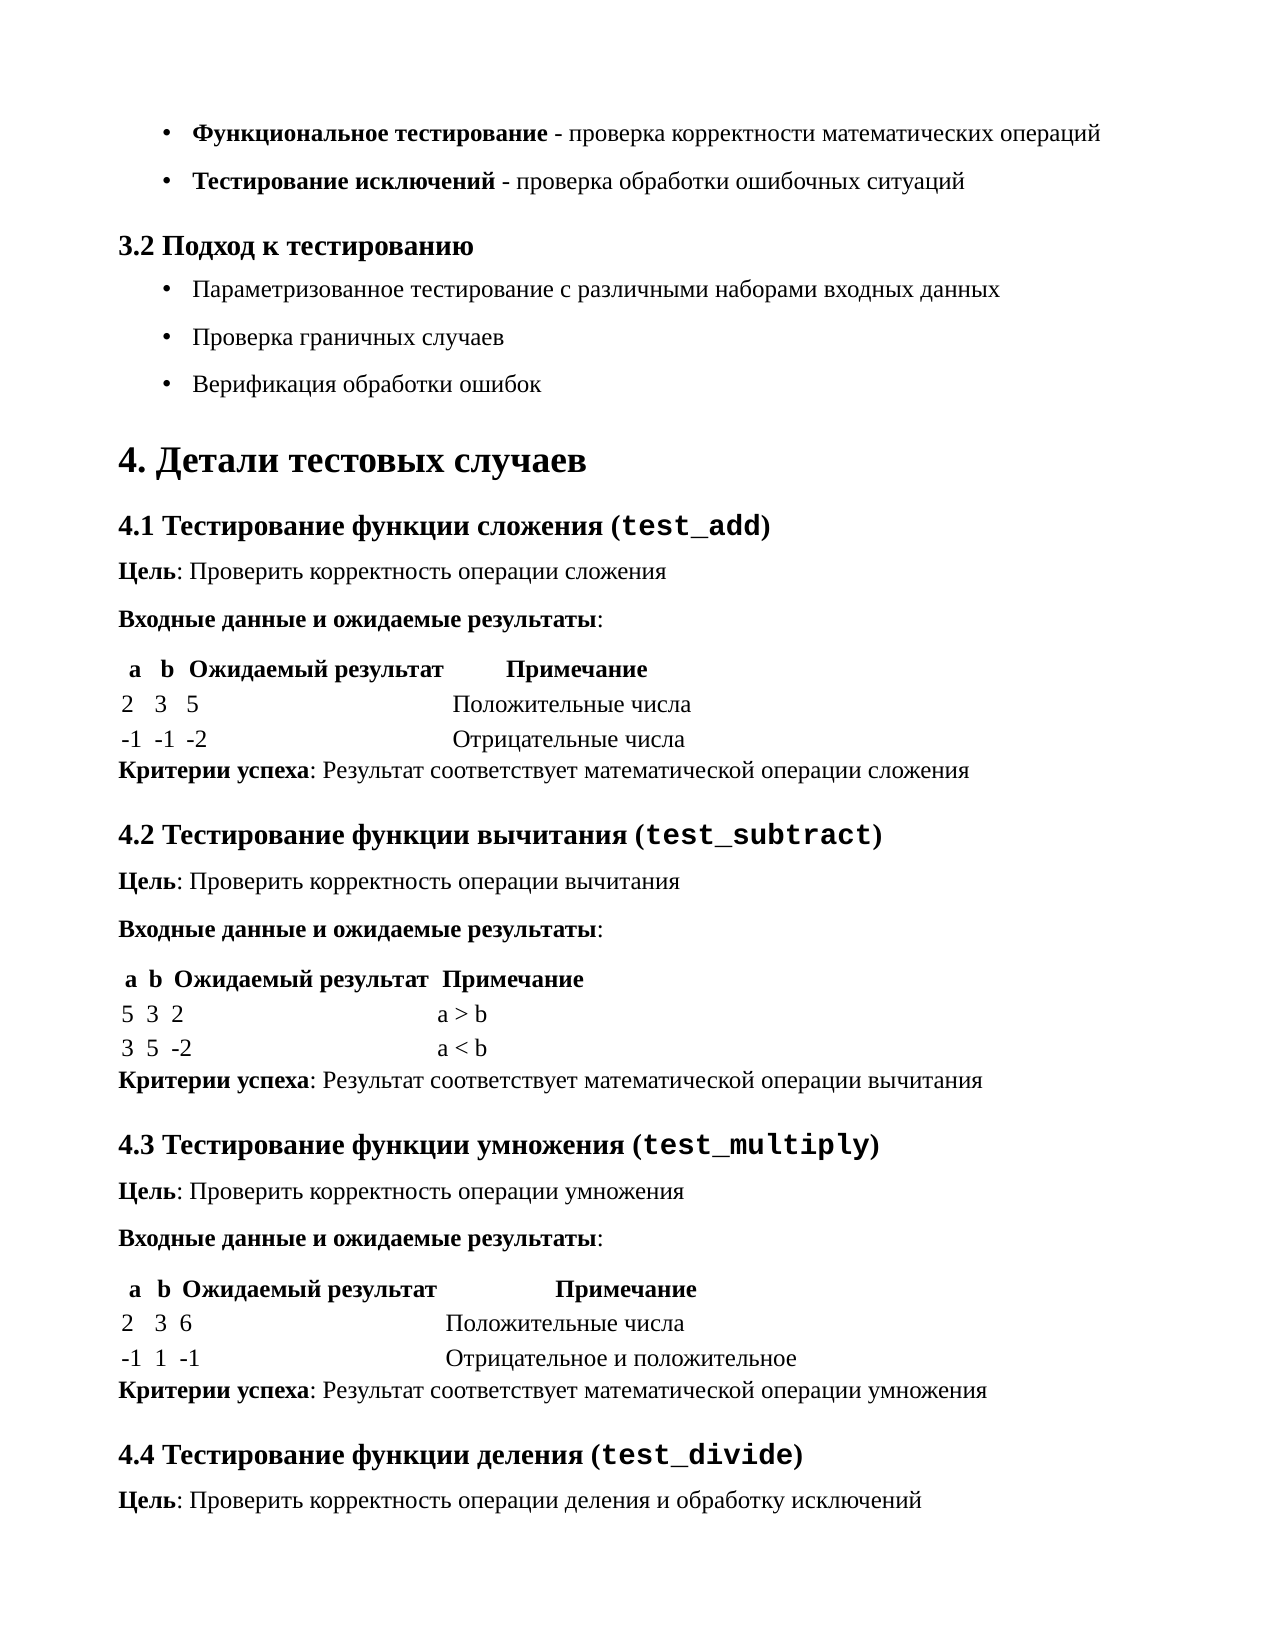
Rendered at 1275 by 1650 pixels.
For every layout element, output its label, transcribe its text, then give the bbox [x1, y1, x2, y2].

table_cell a > b [434, 996, 592, 1030]
table_cell -1 [176, 1340, 442, 1375]
table_cell -1 [118, 1340, 151, 1375]
table_cell 6 [176, 1306, 442, 1340]
table_header b [151, 652, 183, 686]
table_cell 2 [118, 1306, 151, 1340]
table_cell -2 [168, 1030, 434, 1065]
table_header b [151, 1271, 176, 1306]
table_header Примечание [443, 1271, 810, 1306]
subtitle 3.2 Подход к тестированию [118, 228, 1157, 261]
table_cell 1 [151, 1340, 176, 1375]
table_cell 3 [143, 996, 168, 1030]
text Критерии успеха: Результат соответствует математической операции умножения [118, 1375, 1157, 1403]
text Цель: Проверить корректность операции деления и обработку исключений [118, 1485, 1157, 1514]
table_cell 5 [143, 1030, 168, 1065]
list Параметризованное тестирование с различными наборами входных данных [162, 274, 1157, 303]
table_cell Положительные числа [449, 686, 704, 721]
table_cell Отрицательные числа [449, 721, 704, 755]
text Критерии успеха: Результат соответствует математической операции вычитания [118, 1065, 1157, 1094]
table_cell 5 [118, 996, 143, 1030]
table_header Ожидаемый результат [168, 961, 434, 996]
table_header a [118, 1271, 151, 1306]
table_cell -2 [183, 721, 449, 755]
table_cell 5 [183, 686, 449, 721]
table_cell 3 [151, 686, 183, 721]
table_cell a < b [434, 1030, 592, 1065]
table_cell 3 [118, 1030, 143, 1065]
table_cell 2 [168, 996, 434, 1030]
text Цель: Проверить корректность операции умножения [118, 1176, 1157, 1204]
text Входные данные и ожидаемые результаты: [118, 604, 1157, 633]
table_cell 3 [151, 1306, 176, 1340]
subtitle 4.4 Тестирование функции деления (test_divide) [118, 1437, 1157, 1473]
table_header b [143, 961, 168, 996]
text Критерии успеха: Результат соответствует математической операции сложения [118, 755, 1157, 784]
list Верификация обработки ошибок [162, 369, 1157, 398]
table_header Ожидаемый результат [183, 652, 449, 686]
table_cell Отрицательное и положительное [443, 1340, 810, 1375]
text Цель: Проверить корректность операции вычитания [118, 866, 1157, 895]
table_header Примечание [434, 961, 592, 996]
table_header a [118, 652, 151, 686]
subtitle 4.1 Тестирование функции сложения (test_add) [118, 508, 1157, 544]
table_header Примечание [449, 652, 704, 686]
subtitle 4. Детали тестовых случаев [118, 438, 1157, 481]
subtitle 4.2 Тестирование функции вычитания (test_subtract) [118, 817, 1157, 853]
text Входные данные и ожидаемые результаты: [118, 914, 1157, 942]
table_cell Положительные числа [443, 1306, 810, 1340]
list Функциональное тестирование - проверка корректности математических операций [162, 118, 1157, 147]
table_cell 2 [118, 686, 151, 721]
table_header a [118, 961, 143, 996]
subtitle 4.3 Тестирование функции умножения (test_multiply) [118, 1127, 1157, 1163]
text Цель: Проверить корректность операции сложения [118, 556, 1157, 585]
table_cell -1 [118, 721, 151, 755]
table_cell -1 [151, 721, 183, 755]
list Тестирование исключений - проверка обработки ошибочных ситуаций [162, 166, 1157, 194]
text Входные данные и ожидаемые результаты: [118, 1223, 1157, 1252]
table_header Ожидаемый результат [176, 1271, 442, 1306]
list Проверка граничных случаев [162, 322, 1157, 350]
